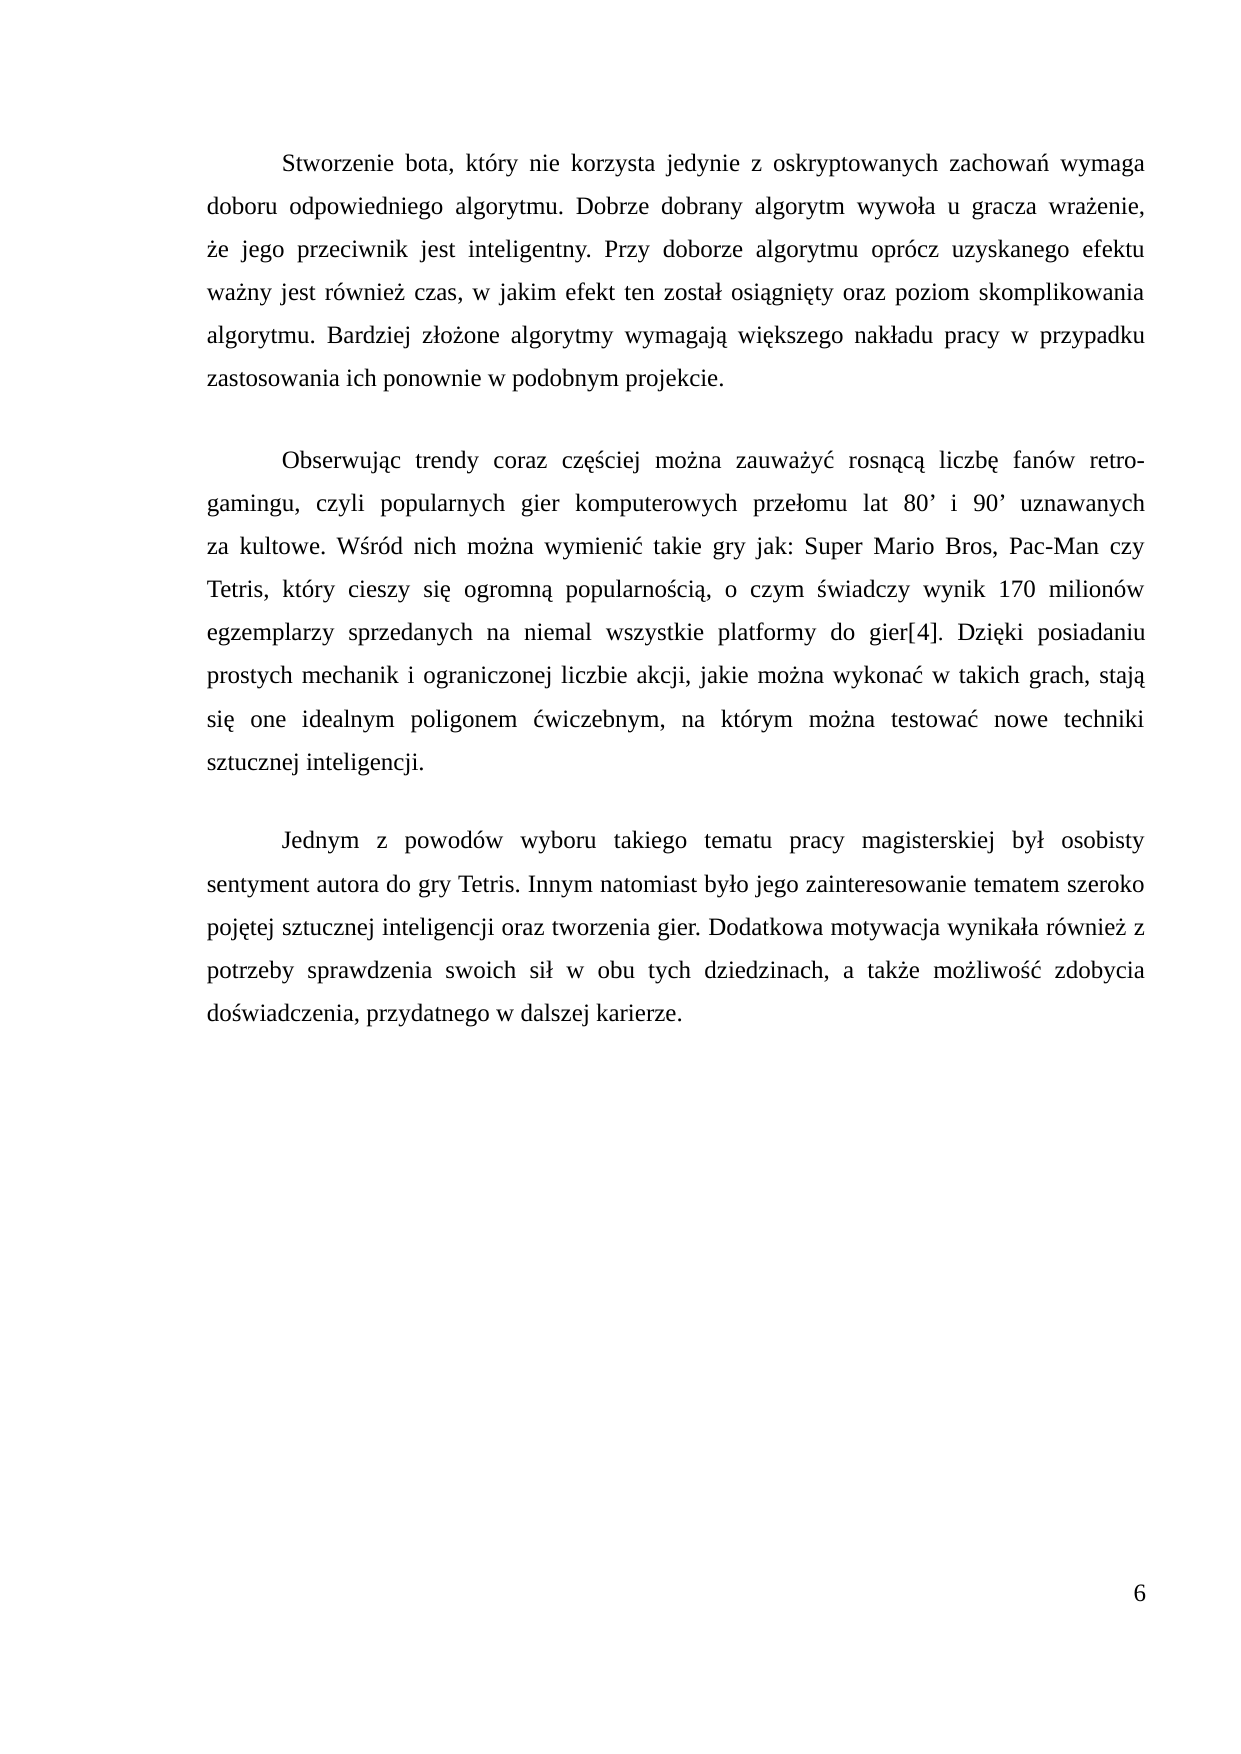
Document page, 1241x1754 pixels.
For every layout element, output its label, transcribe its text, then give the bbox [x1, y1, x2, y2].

text Obserwując trendy coraz częściej można zauważyć rosnącą liczbę fanów retro-gamingu, czyli popularnych gier komputerowych przełomu lat 80’ i 90’ uznawanych za kultowe. Wśród nich można wymienić takie gry jak: Super Mario Bros, Pac-Man czy Tetris, który cieszy się ogromną popularnością, o czym świadczy wynik 170 milionów egzemplarzy sprzedanych na niemal wszystkie platformy do gier[]. Dzięki posiadaniu prostych mechanik i ograniczonej liczbie akcji, jakie można wykonać w takich grach, stają się one idealnym poligonem ćwiczebnym, na którym można testować nowe techniki sztucznej inteligencji. [207, 445, 1146, 776]
text Jednym z powodów wyboru takiego tematu pracy magisterskiej był osobisty sentyment autora do gry Tetris. Innym natomiast było jego zainteresowanie tematem szeroko pojętej sztucznej inteligencji oraz tworzenia gier. Dodatkowa motywacja wynikała również z potrzeby sprawdzenia swoich sił w obu tych dziedzinach, a także możliwość zdobycia doświadczenia, przydatnego w dalszej karierze. [207, 826, 1146, 1027]
text Stworzenie bota, który nie korzysta jedynie z oskryptowanych zachowań wymaga doboru odpowiedniego algorytmu. Dobrze dobrany algorytm wywoła u gracza wrażenie, że jego przeciwnik jest inteligentny. Przy doborze algorytmu oprócz uzyskanego efektu ważny jest również czas, w jakim efekt ten został osiągnięty oraz poziom skomplikowania algorytmu. Bardziej złożone algorytmy wymagają większego nakładu pracy w przypadku zastosowania ich ponownie w podobnym projekcie. [207, 148, 1146, 392]
